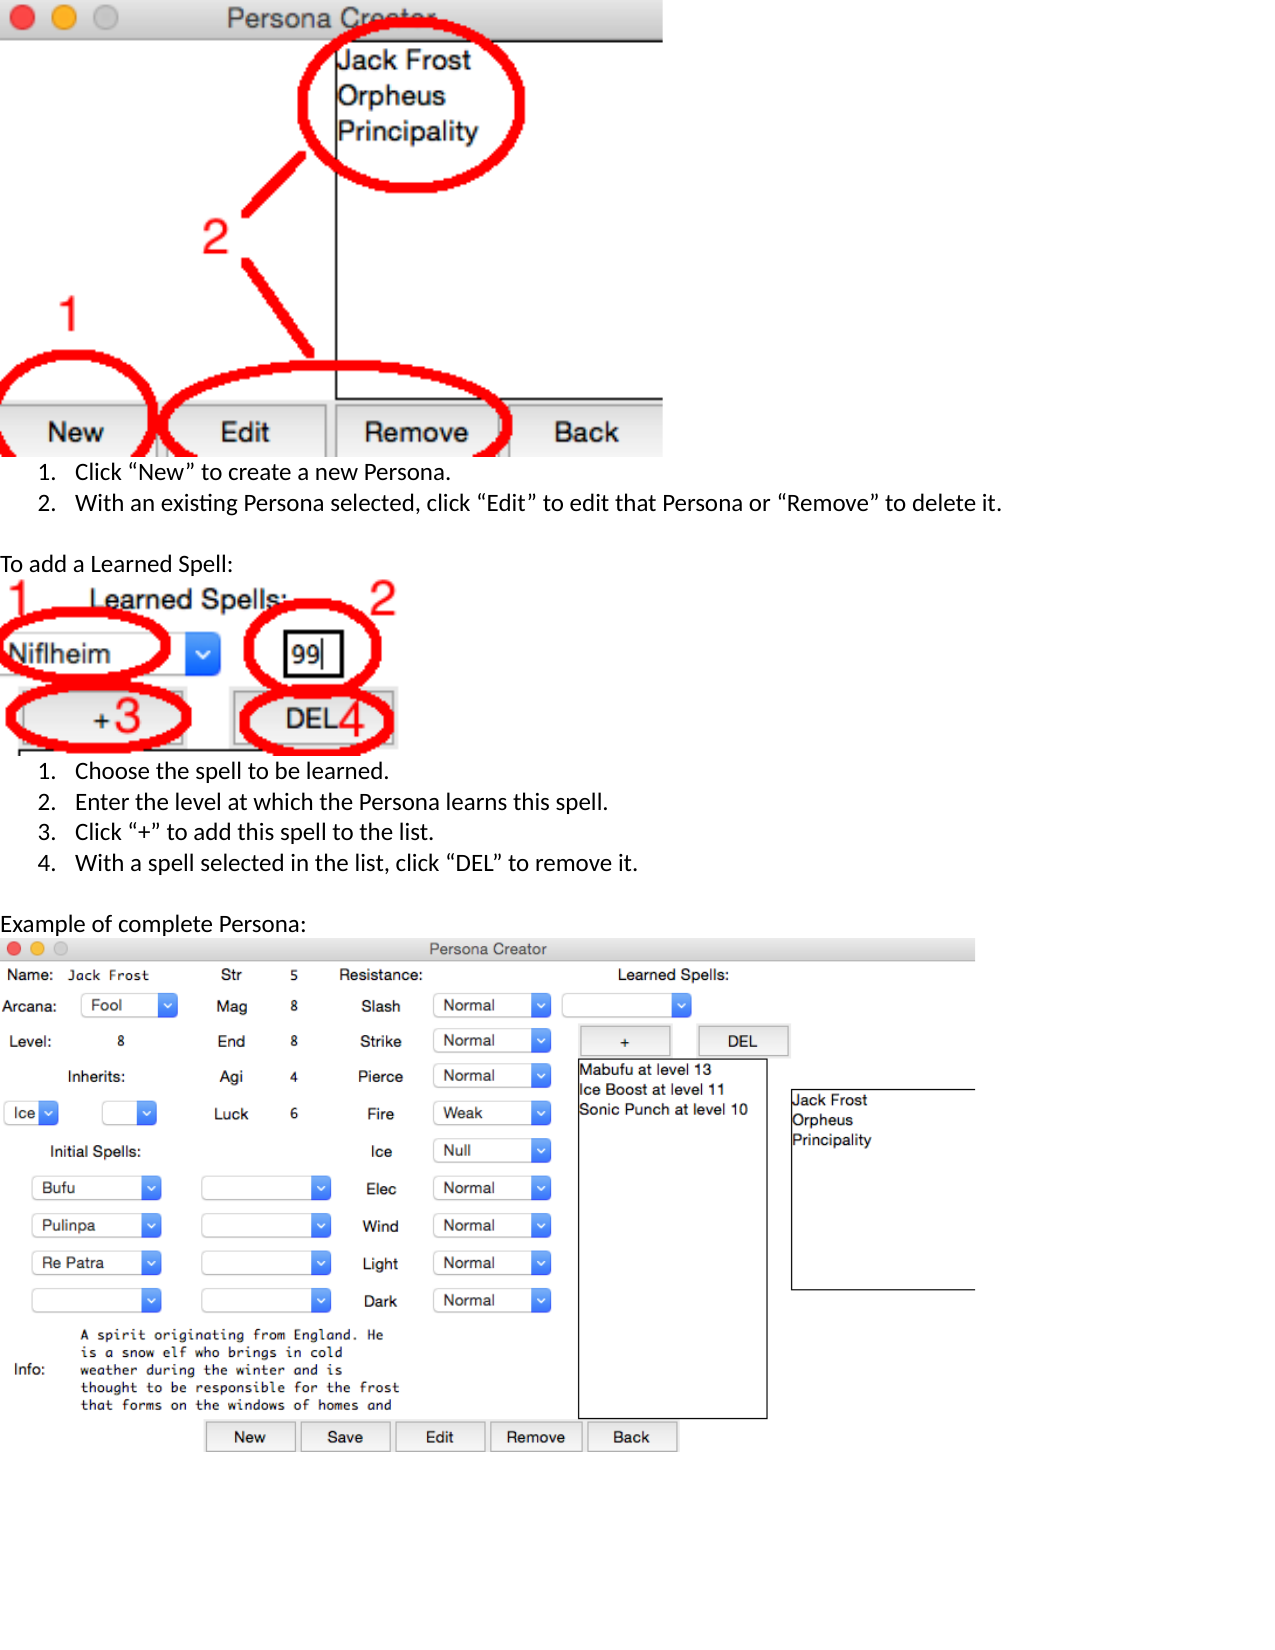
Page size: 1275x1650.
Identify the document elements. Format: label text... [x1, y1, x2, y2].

list With an existing Persona selected, click “Edit” to edit that Persona or “Remove” to delete it. [37, 487, 1275, 517]
list With a spell selected in the list, click “DEL” to remove it. [37, 847, 1275, 877]
text To add a Learned Spell: [0, 548, 1275, 578]
list Enter the level at which the Persona learns this spell. [37, 786, 1275, 816]
text Example of complete Persona: [0, 908, 1275, 938]
picture [0, 578, 404, 756]
list Choose the spell to be learned. [37, 755, 1275, 786]
list Click “New” to create a new Persona. [37, 456, 1275, 487]
picture [0, 0, 663, 457]
list Click “+” to add this spell to the list. [37, 816, 1275, 847]
picture [0, 938, 976, 1452]
